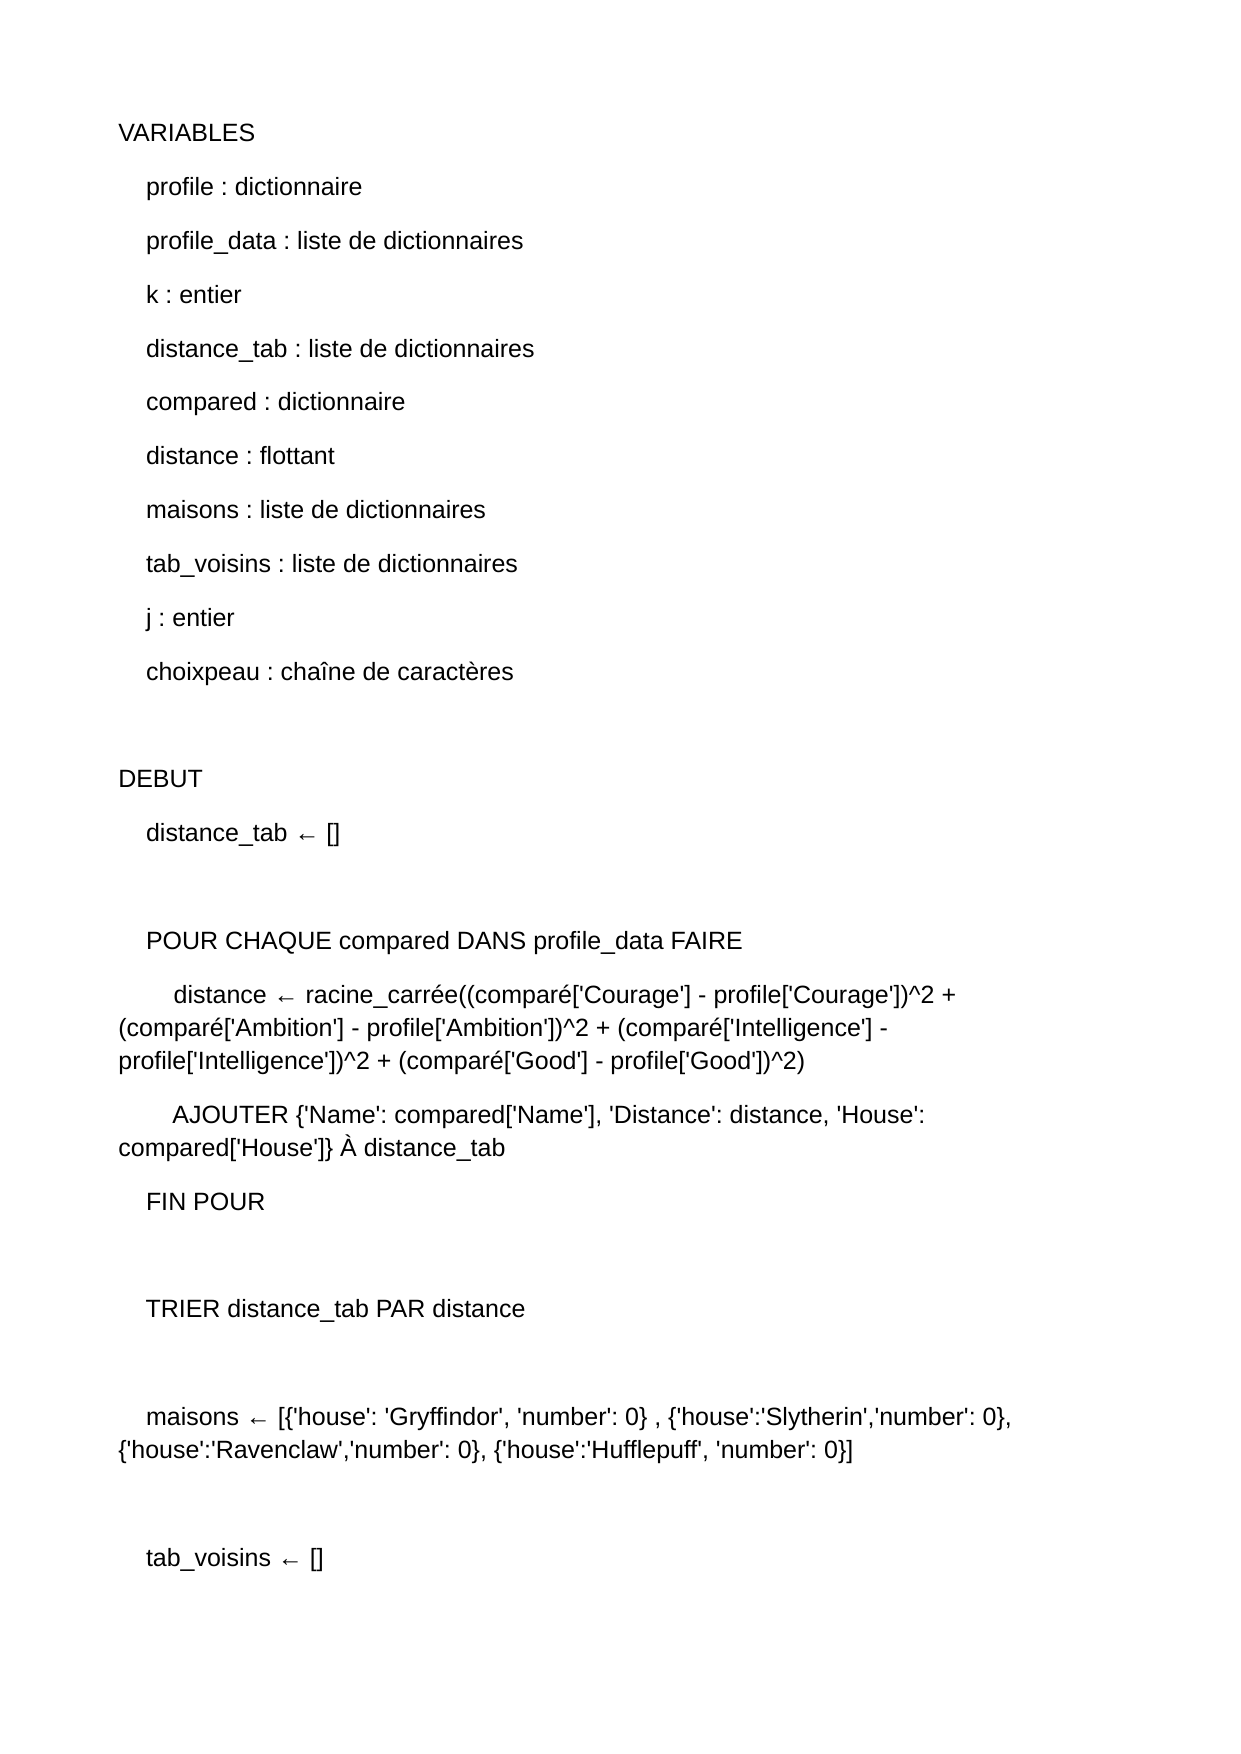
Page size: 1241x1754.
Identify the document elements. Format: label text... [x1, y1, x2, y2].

text maisons ← [{'house': 'Gryffindor', 'number': 0} , {'house':'Slytherin','number': 0}, {'house':'Ravenclaw','number': 0}, {'house':'Hufflepuff', 'number': 0}] [118, 1402, 1122, 1464]
text compared : dictionnaire [118, 387, 1122, 416]
text tab_voisins : liste de dictionnaires [118, 549, 1122, 578]
text VARIABLES [118, 118, 1122, 147]
text DEBUT [118, 764, 1122, 793]
text distance ← racine_carrée((comparé['Courage'] - profile['Courage'])^2 + (comparé['Ambition'] - profile['Ambition'])^2 + (comparé['Intelligence'] - profile['Intelligence'])^2 + (comparé['Good'] - profile['Good'])^2) [118, 980, 1122, 1074]
text distance : flottant [118, 441, 1122, 470]
text TRIER distance_tab PAR distance [118, 1294, 1122, 1323]
text profile_data : liste de dictionnaires [118, 226, 1122, 254]
text AJOUTER {'Name': compared['Name'], 'Distance': distance, 'House': compared['House']} À distance_tab [118, 1100, 1122, 1161]
text profile : dictionnaire [118, 172, 1122, 201]
text distance_tab : liste de dictionnaires [118, 333, 1122, 362]
text j : entier [118, 603, 1122, 632]
text maisons : liste de dictionnaires [118, 495, 1122, 524]
text distance_tab ← [] [118, 818, 1122, 847]
text tab_voisins ← [] [118, 1543, 1122, 1571]
text k : entier [118, 280, 1122, 308]
text FIN POUR [118, 1187, 1122, 1215]
text choixpeau : chaîne de caractères [118, 657, 1122, 685]
text POUR CHAQUE compared DANS profile_data FAIRE [118, 926, 1122, 955]
